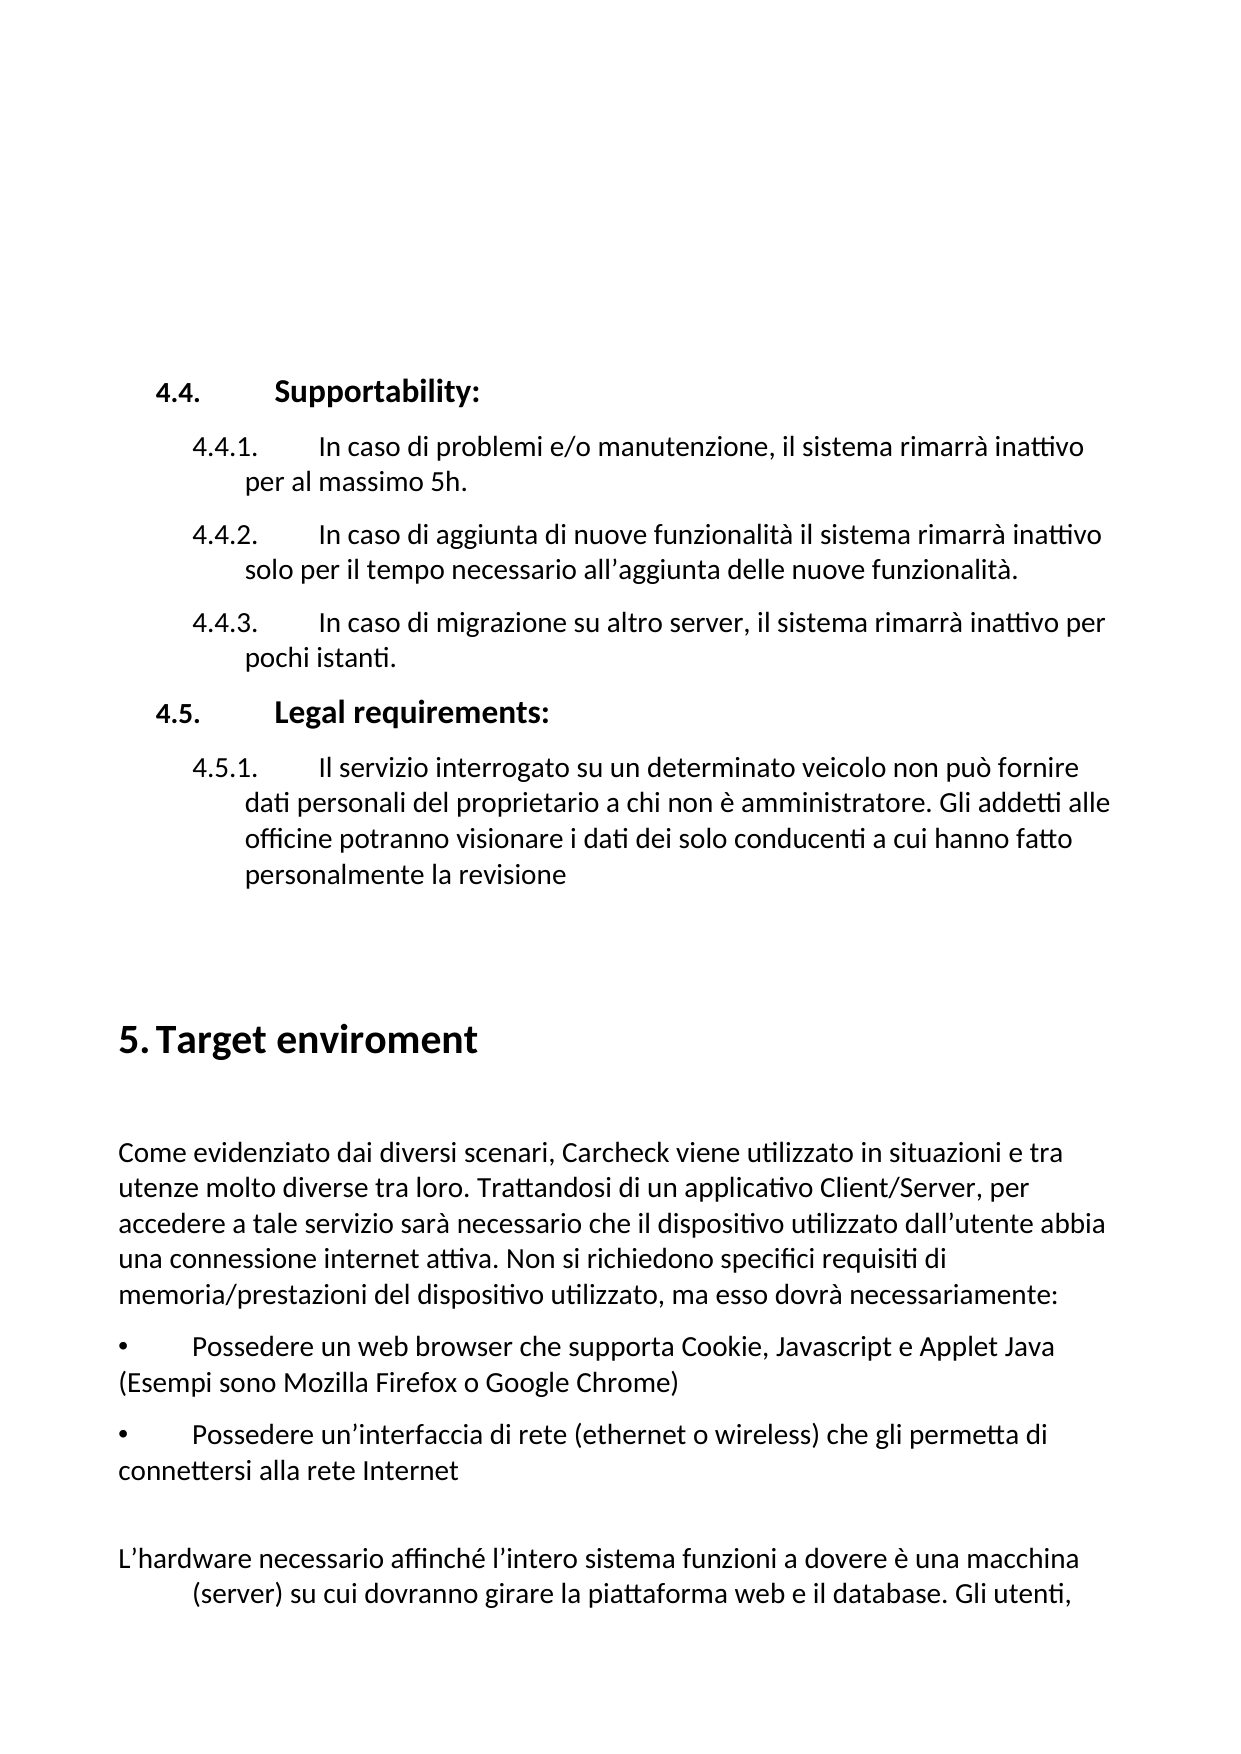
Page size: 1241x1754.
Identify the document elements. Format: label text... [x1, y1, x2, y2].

text Come evidenziato dai diversi scenari, Carcheck viene utilizzato in situazioni e tra utenze molto diverse tra loro. Trattandosi di un applicativo Client/Server, per accedere a tale servizio sarà necessario che il dispositivo utilizzato dall’utente abbia una connessione internet attiva. Non si richiedono specifici requisiti di memoria/prestazioni del dispositivo utilizzato, ma esso dovrà necessariamente: [118, 1134, 1122, 1312]
list Supportability: [156, 370, 1122, 411]
list Possedere un web browser che supporta Cookie, Javascript e Applet Java (Esempi sono Mozilla Firefox o Google Chrome) [118, 1328, 1122, 1400]
list Target enviroment [118, 1013, 1122, 1063]
list In caso di problemi e/o manutenzione, il sistema rimarrà inattivo per al massimo 5h. [192, 428, 1122, 499]
list Legal requirements: [156, 692, 1122, 732]
list [192, 148, 1122, 354]
list Il servizio interrogato su un determinato veicolo non può fornire dati personali del proprietario a chi non è amministratore. Gli addetti alle officine potranno visionare i dati dei solo conducenti a cui hanno fatto personalmente la revisione [192, 749, 1122, 891]
list In caso di aggiunta di nuove funzionalità il sistema rimarrà inattivo solo per il tempo necessario all’aggiunta delle nuove funzionalità. [192, 516, 1122, 587]
list In caso di migrazione su altro server, il sistema rimarrà inattivo per pochi istanti. [192, 604, 1122, 675]
list Possedere un’interfaccia di rete (ethernet o wireless) che gli permetta di connettersi alla rete Internet [118, 1416, 1122, 1488]
text L’hardware necessario affinché l’intero sistema funzioni a dovere è una macchina (server) su cui dovranno girare la piattaforma web e il database. Gli utenti, [118, 1504, 1122, 1611]
